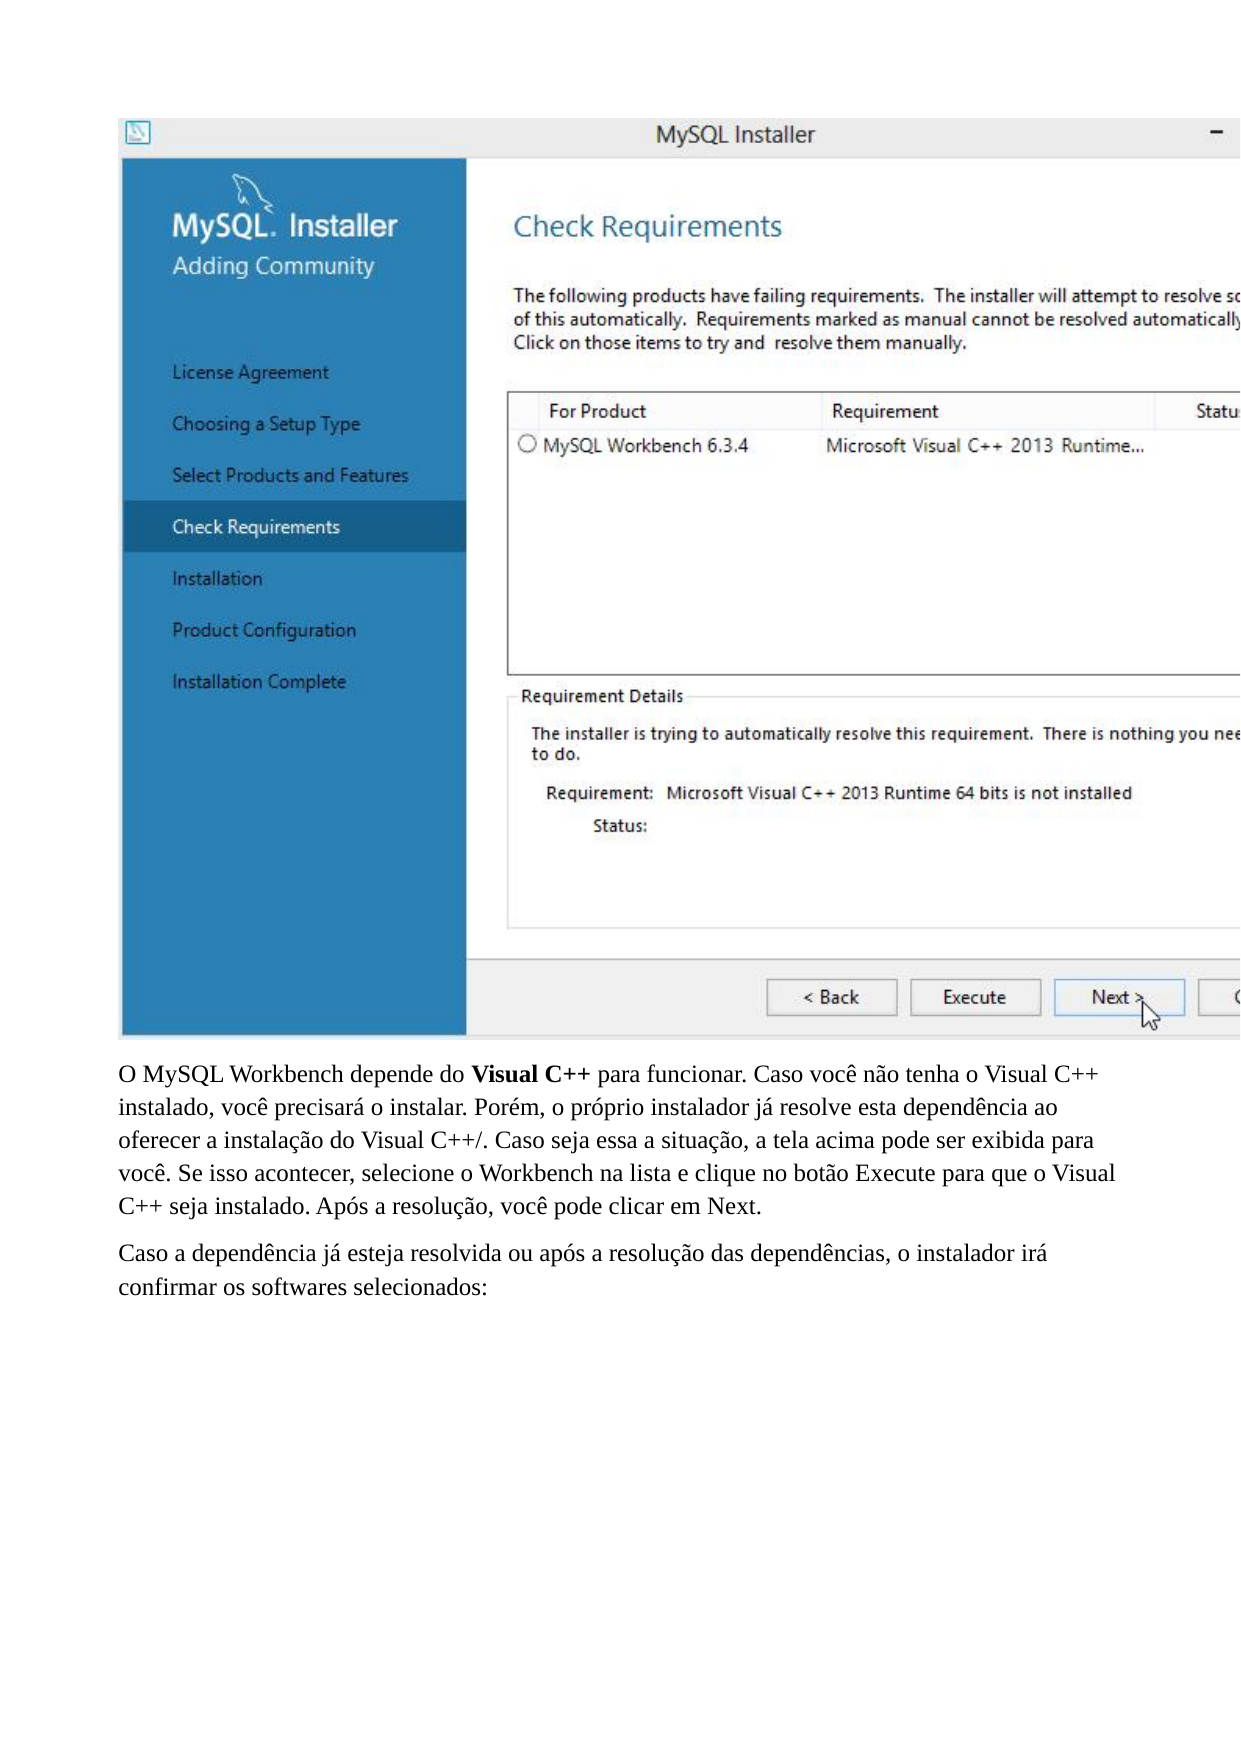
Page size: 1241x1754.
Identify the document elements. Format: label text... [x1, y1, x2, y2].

picture [118, 118, 1241, 1040]
text O MySQL Workbench depende do Visual C++ para funcionar. Caso você não tenha o Visual C++ instalado, você precisará o instalar. Porém, o próprio instalador já resolve esta dependência ao oferecer a instalação do Visual C++/. Caso seja essa a situação, a tela acima pode ser exibida para você. Se isso acontecer, selecione o Workbench na lista e clique no botão Execute para que o Visual C++ seja instalado. Após a resolução, você pode clicar em Next. [118, 1059, 1122, 1220]
text Caso a dependência já esteja resolvida ou após a resolução das dependências, o instalador irá confirmar os softwares selecionados: [118, 1238, 1122, 1300]
